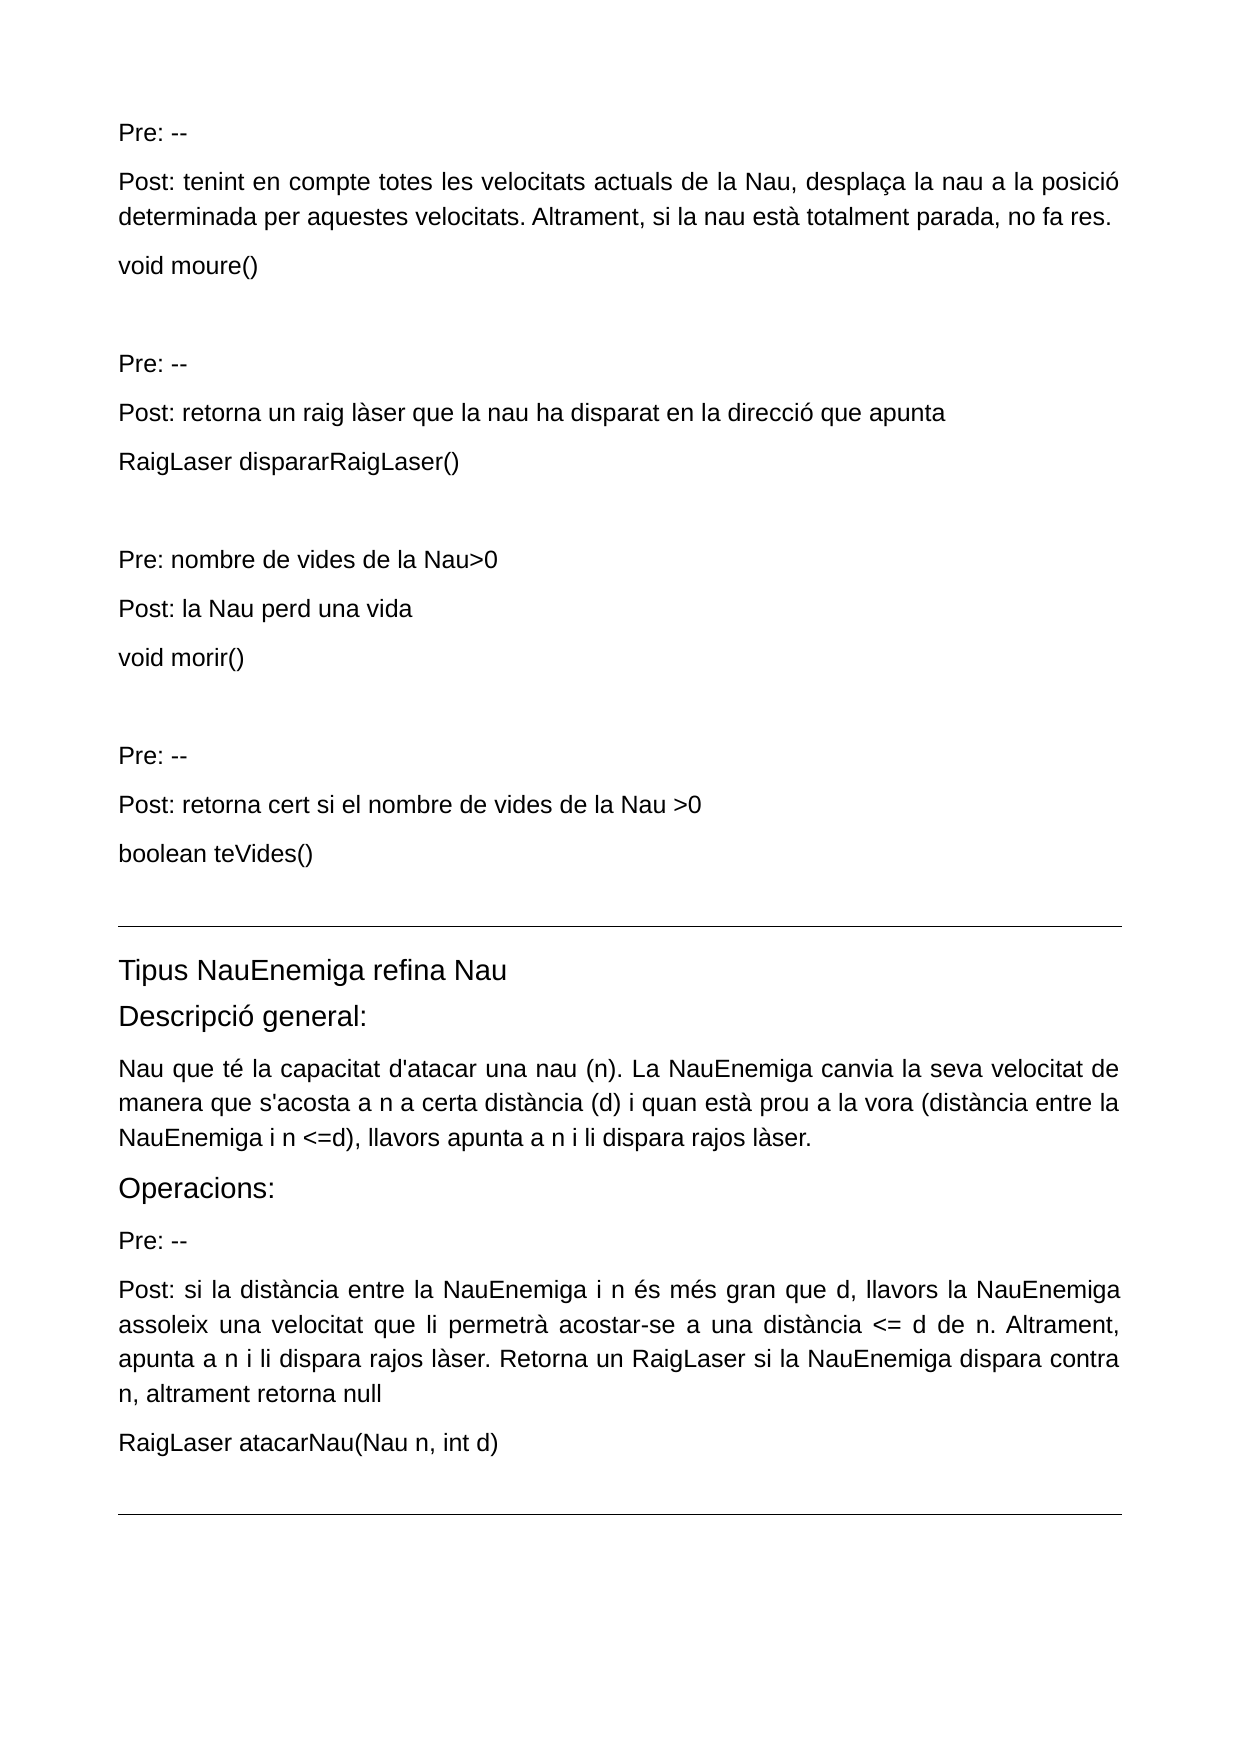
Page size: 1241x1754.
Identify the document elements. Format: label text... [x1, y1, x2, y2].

text Post: tenint en compte totes les velocitats actuals de la Nau, desplaça la nau a la posició determinada per aquestes velocitats. Altrament, si la nau està totalment parada, no fa res. [118, 167, 1122, 230]
text Descripció general: [118, 999, 1122, 1032]
text RaigLaser atacarNau(Nau n, int d) [118, 1428, 1122, 1457]
text Post: retorna un raig làser que la nau ha disparat en la direcció que apunta [118, 398, 1122, 427]
text void morir() [118, 643, 1122, 672]
text Pre: -- [118, 1226, 1122, 1255]
text Post: si la distància entre la NauEnemiga i n és més gran que d, llavors la NauEnemiga assoleix una velocitat que li permetrà acostar-se a una distància <= d de n. Altrament, apunta a n i li dispara rajos làser. Retorna un RaigLaser si la NauEnemiga dispara contra n, altrament retorna null [118, 1275, 1122, 1408]
text Pre: -- [118, 118, 1122, 147]
text boolean teVides() [118, 839, 1122, 868]
text Pre: -- [118, 349, 1122, 378]
subtitle Tipus NauEnemiga refina Nau [118, 953, 1122, 986]
text Pre: -- [118, 741, 1122, 770]
text Post: la Nau perd una vida [118, 594, 1122, 623]
text RaigLaser dispararRaigLaser() [118, 447, 1122, 476]
text Nau que té la capacitat d'atacar una nau (n). La NauEnemiga canvia la seva velocitat de manera que s'acosta a n a certa distància (d) i quan està prou a la vora (distància entre la NauEnemiga i n <=d), llavors apunta a n i li dispara rajos làser. [118, 1053, 1122, 1151]
text void moure() [118, 251, 1122, 279]
text Post: retorna cert si el nombre de vides de la Nau >0 [118, 790, 1122, 819]
text Operacions: [118, 1172, 1122, 1205]
text Pre: nombre de vides de la Nau>0 [118, 545, 1122, 574]
